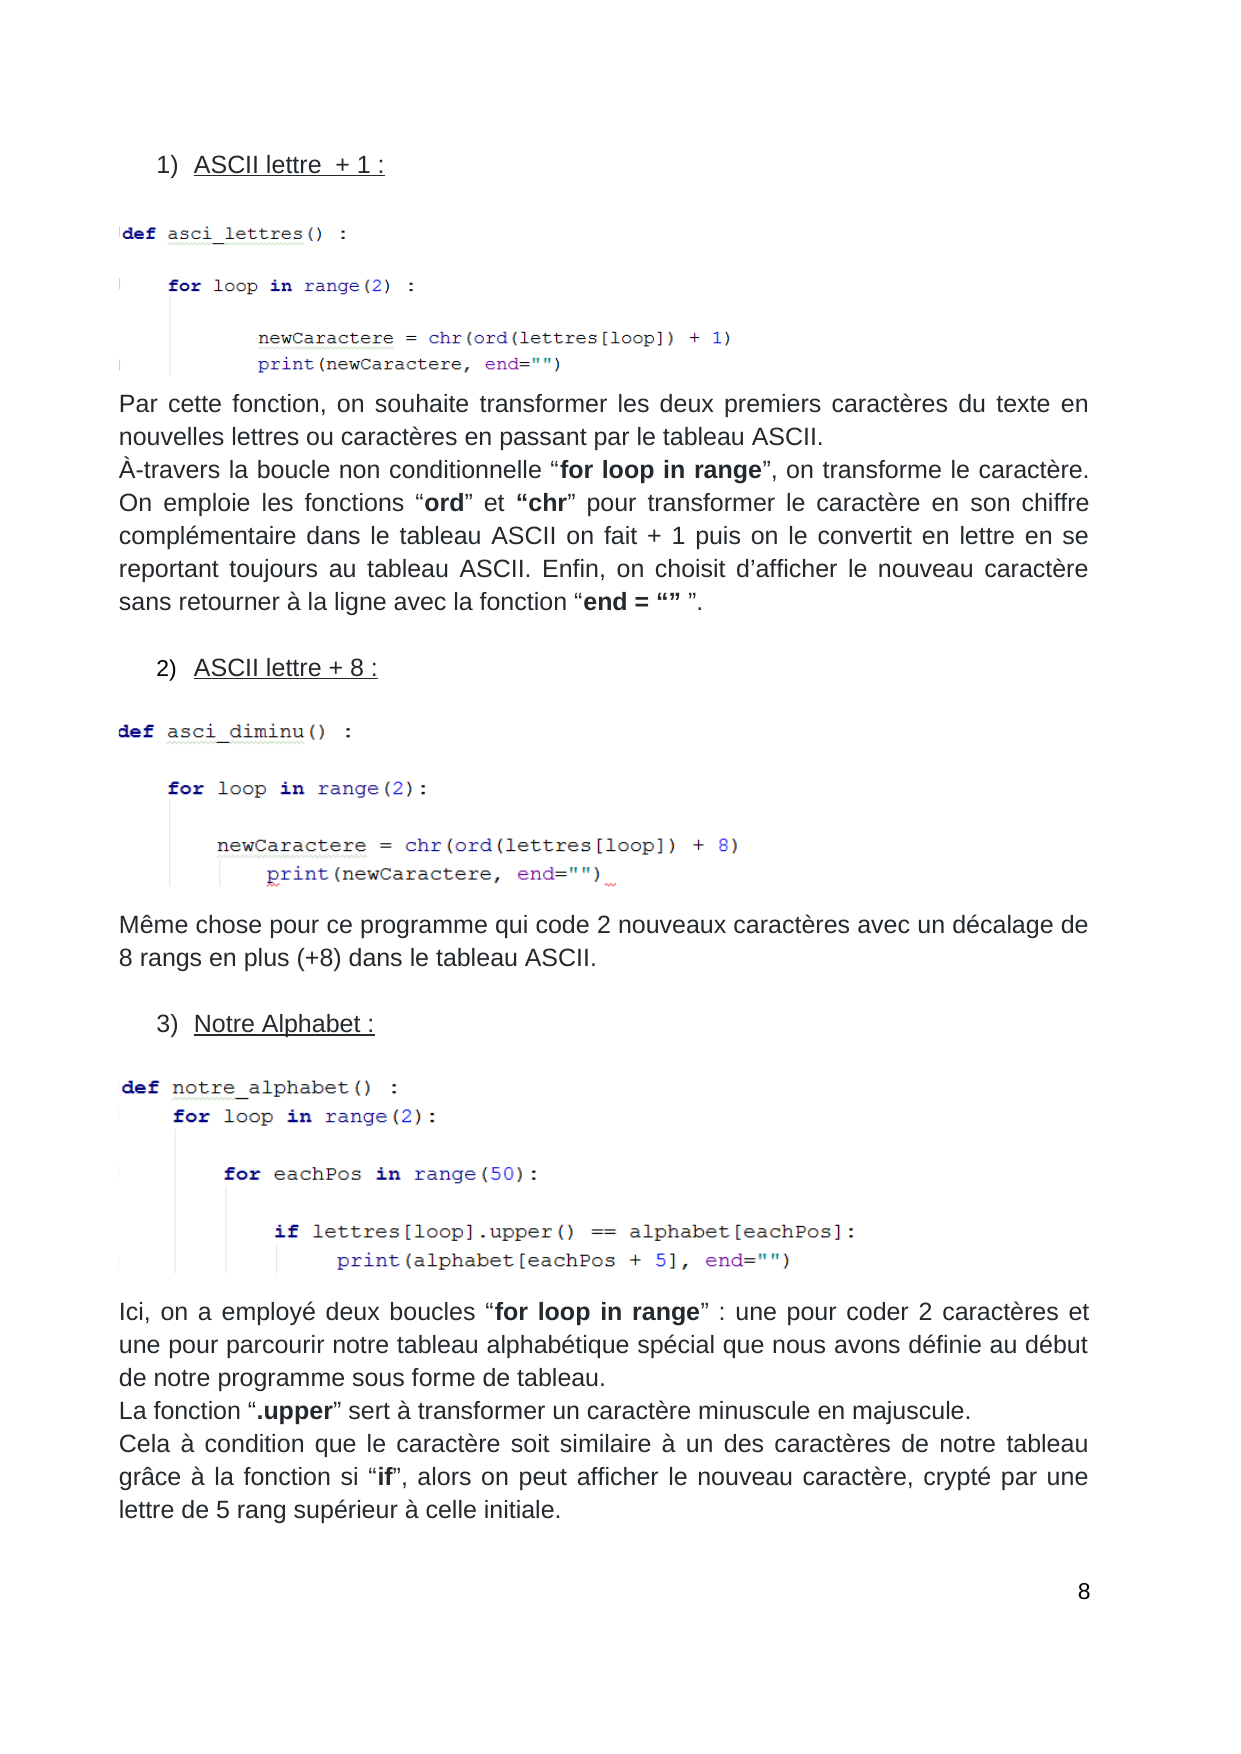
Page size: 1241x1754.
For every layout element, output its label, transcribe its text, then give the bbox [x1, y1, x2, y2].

picture [118, 1075, 868, 1294]
picture [118, 718, 822, 907]
list ASCII lettre + 8 : [156, 653, 1090, 682]
text La fonction “.upper” sert à transformer un caractère minuscule en majuscule. [119, 1396, 1090, 1425]
picture [118, 216, 757, 385]
text Cela à condition que le caractère soit similaire à un des caractères de notre tableau grâce à la fonction si “if”, alors on peut afficher le nouveau caractère, crypté par une lettre de 5 rang supérieur à celle initiale. [119, 1429, 1090, 1524]
text Par cette fonction, on souhaite transformer les deux premiers caractères du texte en nouvelles lettres ou caractères en passant par le tableau ASCII. [119, 389, 1090, 450]
text Même chose pour ce programme qui code 2 nouveaux caractères avec un décalage de 8 rangs en plus (+8) dans le tableau ASCII. [119, 910, 1090, 972]
list Notre Alphabet : [156, 1009, 1090, 1038]
list ASCII lettre + 1 : [156, 150, 1090, 179]
text À-travers la boucle non conditionnelle “for loop in range”, on transforme le caractère. On emploie les fonctions “ord” et “chr” pour transformer le caractère en son chiffre complémentaire dans le tableau ASCII on fait + 1 puis on le convertit en lettre en se reportant toujours au tableau ASCII. Enfin, on choisit d’afficher le nouveau caractère sans retourner à la ligne avec la fonction “end = “” ”. [119, 455, 1090, 616]
text Ici, on a employé deux boucles “for loop in range” : une pour coder 2 caractères et une pour parcourir notre tableau alphabétique spécial que nous avons définie au début de notre programme sous forme de tableau. [119, 1297, 1090, 1392]
